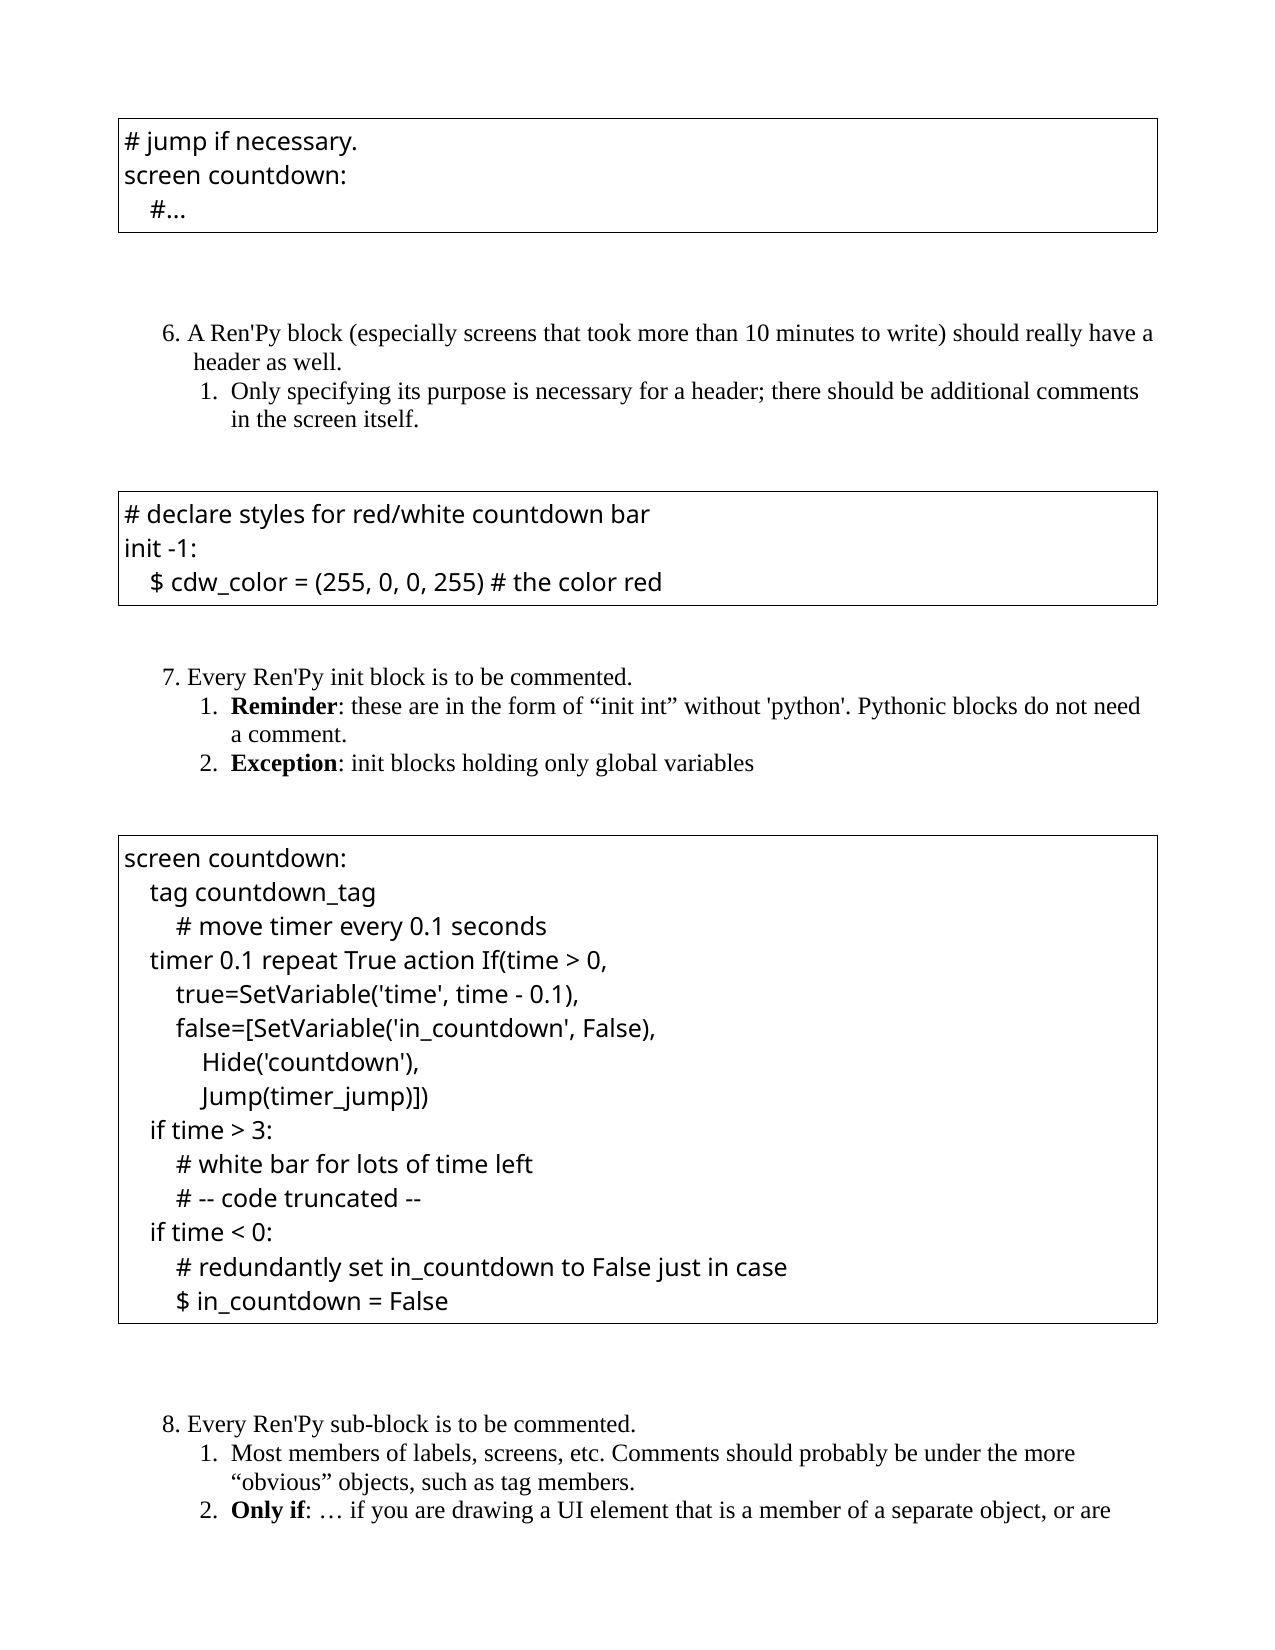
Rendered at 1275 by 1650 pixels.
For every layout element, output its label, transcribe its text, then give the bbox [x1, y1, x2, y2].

list Reminder: these are in the form of “init int” without 'python'. Pythonic blocks do not need a comment. [193, 691, 1157, 748]
table_header screen countdown: tag countdown_tag # move timer every 0.1 seconds timer 0.1 repeat True action If(time > 0, true=SetVariable('time', time - 0.1), false=[SetVariable('in_countdown', False), Hide('countdown'), Jump(timer_jump)]) if time > 3: # white bar for lots of time left # -- code truncated -- if time < 0: # redundantly set in_countdown to False just in case $ in_countdown = False [119, 836, 1157, 1323]
list Every Ren'Py init block is to be commented. [156, 662, 1157, 691]
table_header # declare styles for red/white countdown bar init -1: $ cdw_color = (255, 0, 0, 255) # the color red [119, 492, 1157, 604]
list A Ren'Py block (especially screens that took more than 10 minutes to write) should really have a header as well. [156, 318, 1157, 376]
list Every Ren'Py sub-block is to be commented. [156, 1409, 1157, 1438]
list Exception: init blocks holding only global variables [193, 748, 1157, 777]
list Most members of labels, screens, etc. Comments should probably be under the more “obvious” objects, such as tag members. [193, 1438, 1157, 1496]
list Only if: … if you are drawing a UI element that is a member of a separate object, or are [193, 1496, 1157, 1524]
table_header # jump if necessary. screen countdown: #... [119, 119, 1157, 232]
list Only specifying its purpose is necessary for a header; there should be additional comments in the screen itself. [193, 376, 1157, 433]
